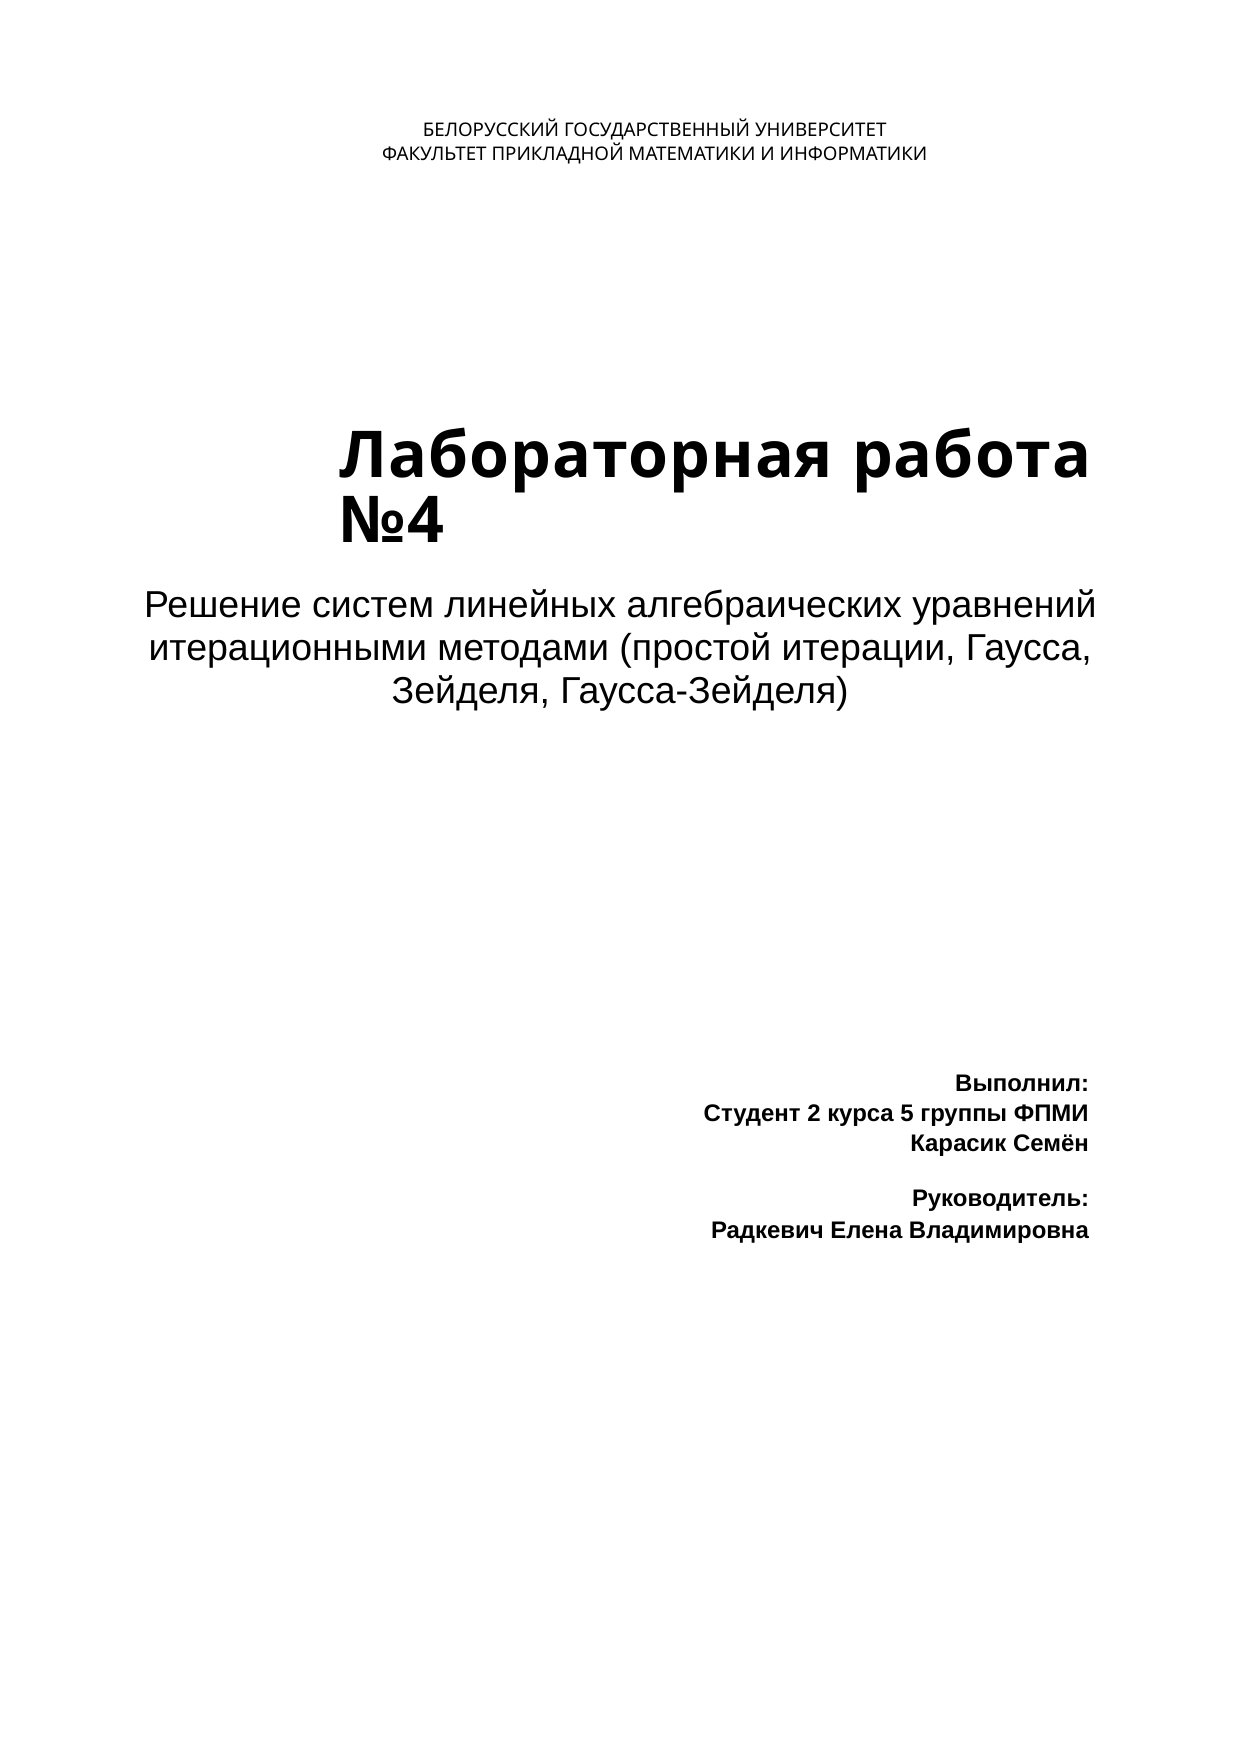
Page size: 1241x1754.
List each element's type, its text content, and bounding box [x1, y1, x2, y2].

text Выполнил: [645, 1067, 1089, 1097]
subtitle Лабораторная работа №4 [339, 426, 1122, 555]
text Карасик Семён [118, 1127, 1089, 1157]
text Руководитель: [645, 1181, 1089, 1213]
text БЕЛОРУССКИЙ ГОСУДАРСТВЕННЫЙ УНИВЕРСИТЕТ [187, 118, 1122, 142]
subtitle Решение систем линейных алгебраических уравнений итерационными методами (простой итерации, Гаусса, Зейделя, Гаусса-Зейделя) [118, 582, 1122, 711]
text Студент 2 курса 5 группы ФПМИ [645, 1097, 1089, 1127]
text ФАКУЛЬТЕТ ПРИКЛАДНОЙ МАТЕМАТИКИ И ИНФОРМАТИКИ [187, 142, 1122, 165]
text Радкевич Елена Владимировна [645, 1213, 1089, 1245]
